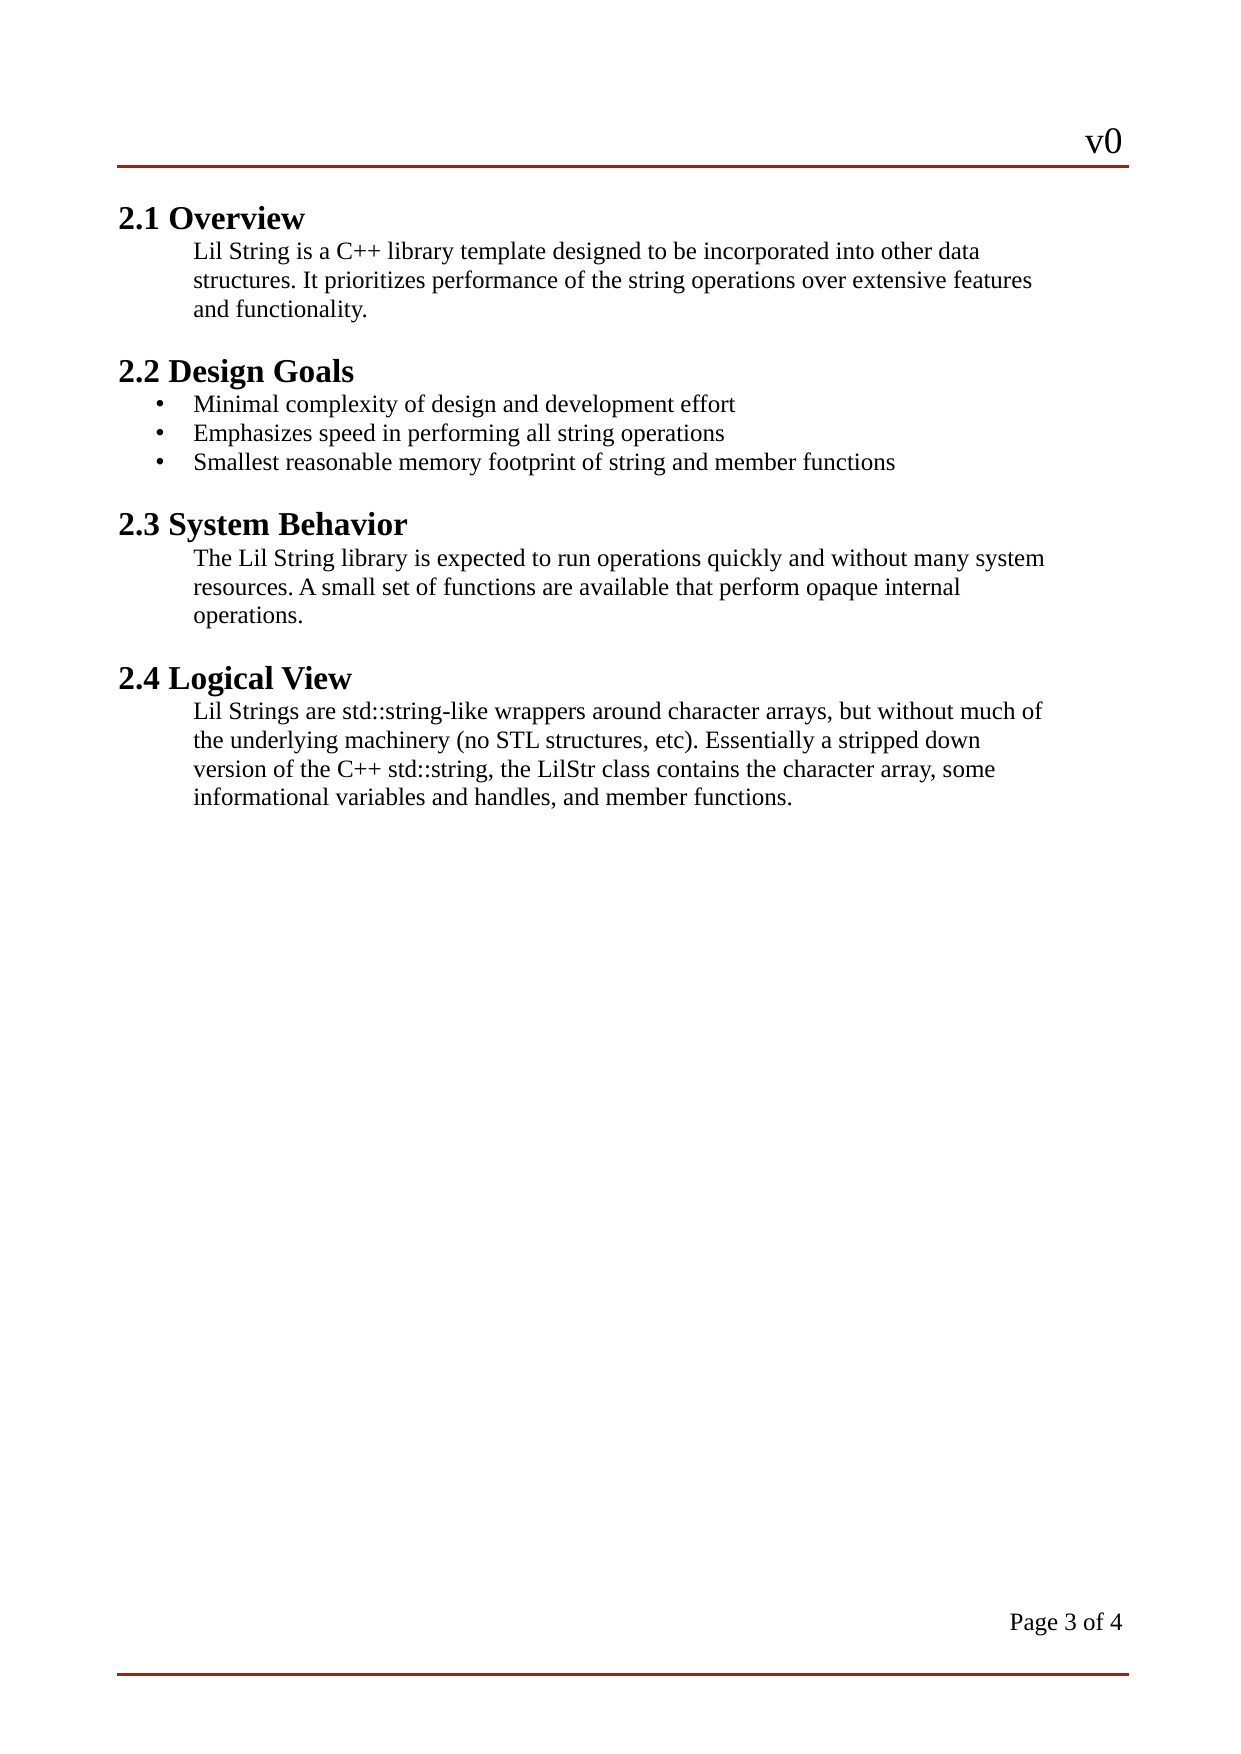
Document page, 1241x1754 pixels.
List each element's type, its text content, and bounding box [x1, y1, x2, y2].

text Lil String is a C++ library template designed to be incorporated into other data structures. It prioritizes performance of the string operations over extensive features and functionality. [193, 236, 1057, 322]
text Lil Strings are std::string-like wrappers around character arrays, but without much of the underlying machinery (no STL structures, etc). Essentially a stripped down version of the C++ std::string, the LilStr class contains the character array, some informational variables and handles, and member functions. [193, 696, 1057, 811]
text 2.1 Overview [118, 198, 1122, 236]
text The Lil String library is expected to run operations quickly and without many system resources. A small set of functions are available that perform opaque internal operations. [193, 543, 1057, 629]
list Smallest reasonable memory footprint of string and member functions [156, 447, 1122, 476]
list Emphasizes speed in performing all string operations [156, 418, 1122, 447]
list Minimal complexity of design and development effort [156, 389, 1122, 418]
text 2.4 Logical View [118, 658, 1122, 696]
text 2.2 Design Goals [118, 351, 1122, 389]
text 2.3 System Behavior [118, 504, 1122, 543]
